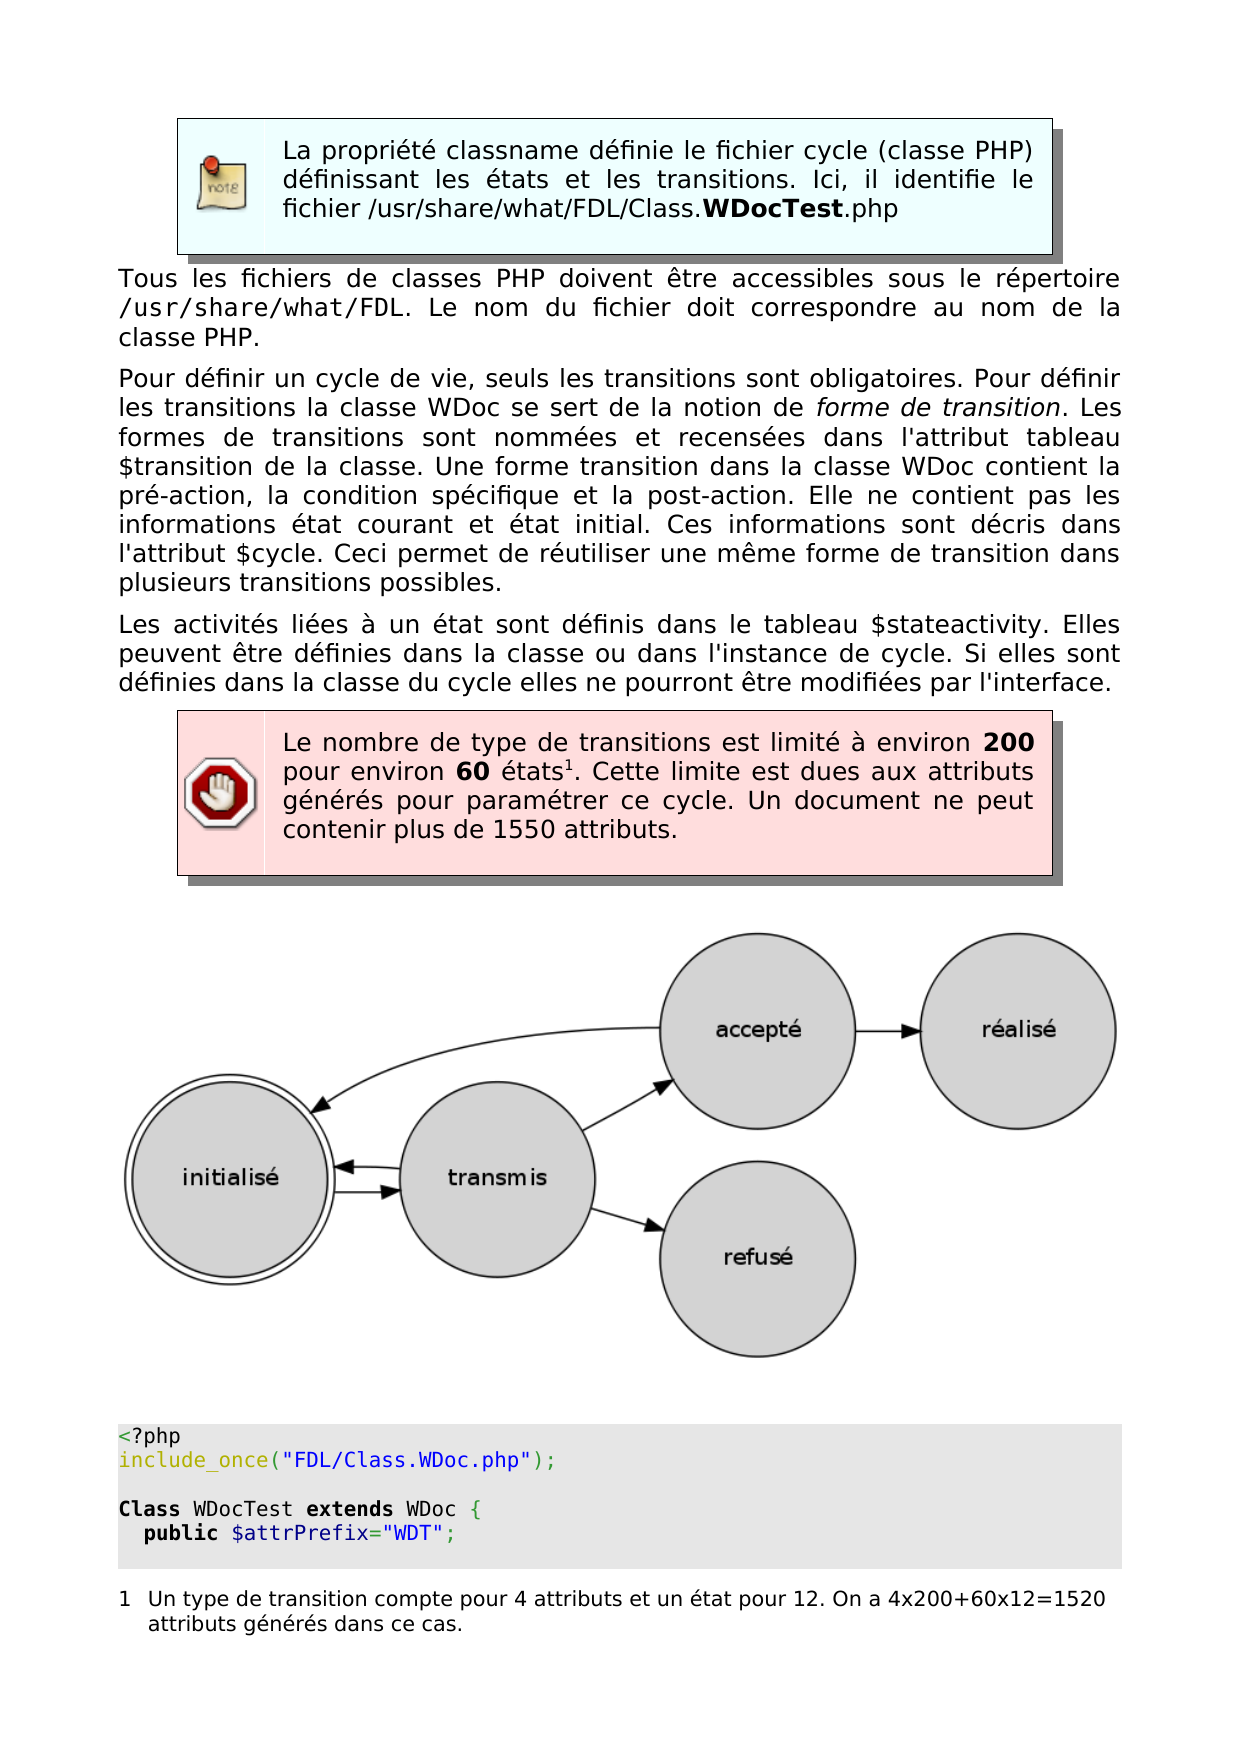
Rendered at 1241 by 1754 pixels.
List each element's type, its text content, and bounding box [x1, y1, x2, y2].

picture [118, 927, 1123, 1364]
table_header [178, 119, 264, 254]
table_header La propriété classname définie le fichier cycle (classe PHP) définissant les états et les transitions. Ici, il identifie le fichier /usr/share/what/FDL/Class.WDocTest.php [265, 119, 1052, 254]
text include_once("FDL/Class.WDoc.php"); [118, 1448, 1122, 1472]
text public $attrPrefix="WDT"; [118, 1521, 1122, 1545]
table_header Le nombre de type de transitions est limité à environ 200 pour environ 60 états. Cette limite est dues aux attributs générés pour paramétrer ce cycle. Un document ne peut contenir plus de 1550 attributs. [265, 711, 1052, 875]
picture [183, 755, 259, 831]
text <?php [118, 1424, 1122, 1448]
text Pour définir un cycle de vie, seuls les transitions sont obligatoires. Pour définir les transitions la classe WDoc se sert de la notion de forme de transition. Les formes de transitions sont nommées et recensées dans l'attribut tableau $transition de la classe. Une forme transition dans la classe WDoc contient la pré-action, la condition spécifique et la post-action. Elle ne contient pas les informations état courant et état initial. Ces informations sont décris dans l'attribut $cycle. Ceci permet de réutiliser une même forme de transition dans plusieurs transitions possibles. [118, 364, 1122, 598]
picture [183, 148, 259, 224]
text Class WDocTest extends WDoc { [118, 1497, 1122, 1521]
table_header [178, 711, 264, 875]
text Tous les fichiers de classes PHP doivent être accessibles sous le répertoire /usr/share/what/FDL. Le nom du fichier doit correspondre au nom de la classe PHP. [118, 264, 1122, 352]
text Les activités liées à un état sont définis dans le tableau $stateactivity. Elles peuvent être définies dans la classe ou dans l'instance de cycle. Si elles sont définies dans la classe du cycle elles ne pourront être modifiées par l'interface. [118, 610, 1122, 698]
